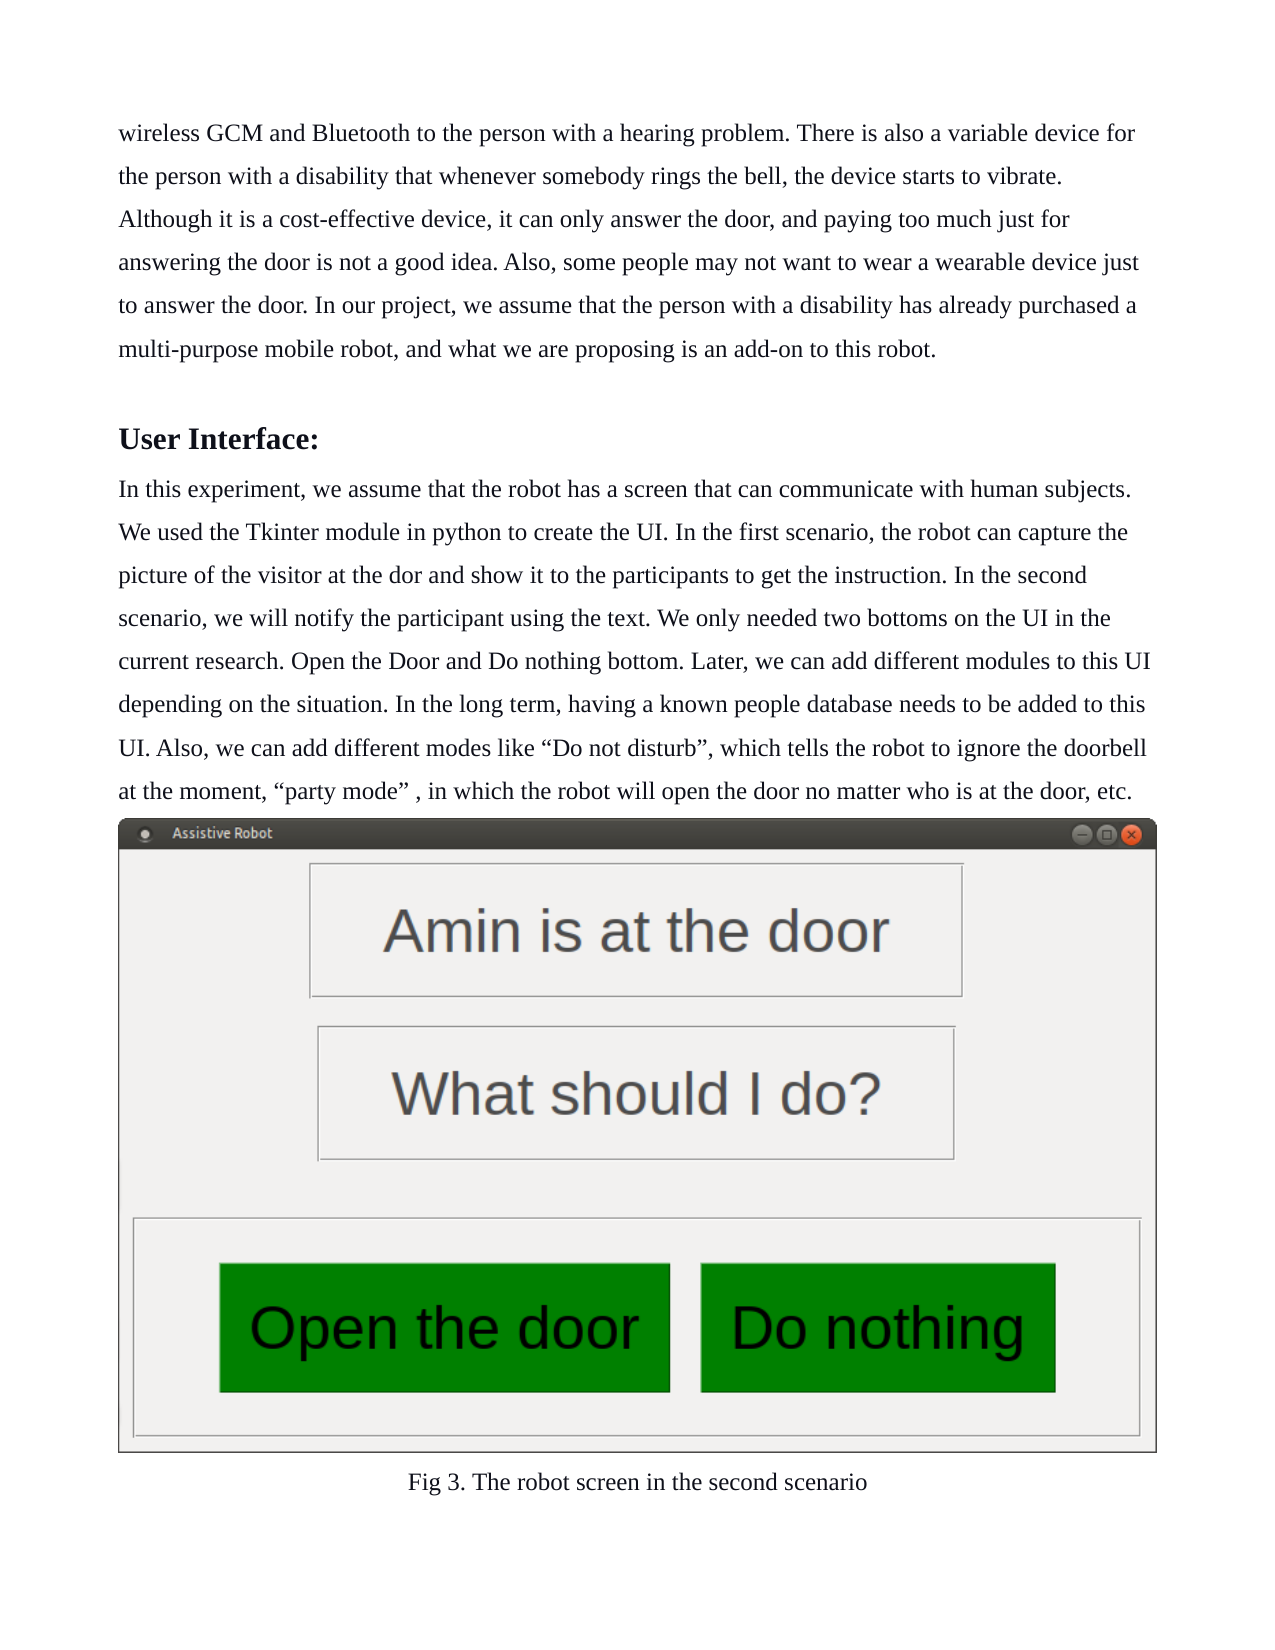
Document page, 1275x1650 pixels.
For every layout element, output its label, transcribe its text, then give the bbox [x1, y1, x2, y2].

text wireless GCM and Bluetooth to the person with a hearing problem. There is also a variable device for the person with a disability that whenever somebody rings the bell, the device starts to vibrate. Although it is a cost-effective device, it can only answer the door, and paying too much just for answering the door is not a good idea. Also, some people may not want to wear a wearable device just to answer the door. In our project, we assume that the person with a disability has already purchased a multi-purpose mobile robot, and what we are proposing is an add-on to this robot. [118, 118, 1157, 362]
text In this experiment, we assume that the robot has a screen that can communicate with human subjects. We used the Tkinter module in python to create the UI. In the first scenario, the robot can capture the picture of the visitor at the dor and show it to the participants to get the instruction. In the second scenario, we will notify the participant using the text. We only needed two bottoms on the UI in the current research. Open the Door and Do nothing bottom. Later, we can add different modules to this UI depending on the situation. In the long term, having a known people database needs to be added to this UI. Also, we can add different modes like “Do not disturb”, which tells the robot to ignore the doorbell at the moment, “party mode” , in which the robot will open the door no matter who is at the door, etc. [118, 474, 1157, 804]
text Fig 3. The robot screen in the second scenario [118, 1453, 1157, 1496]
picture [118, 818, 1157, 1453]
text User Interface: [118, 420, 1157, 456]
